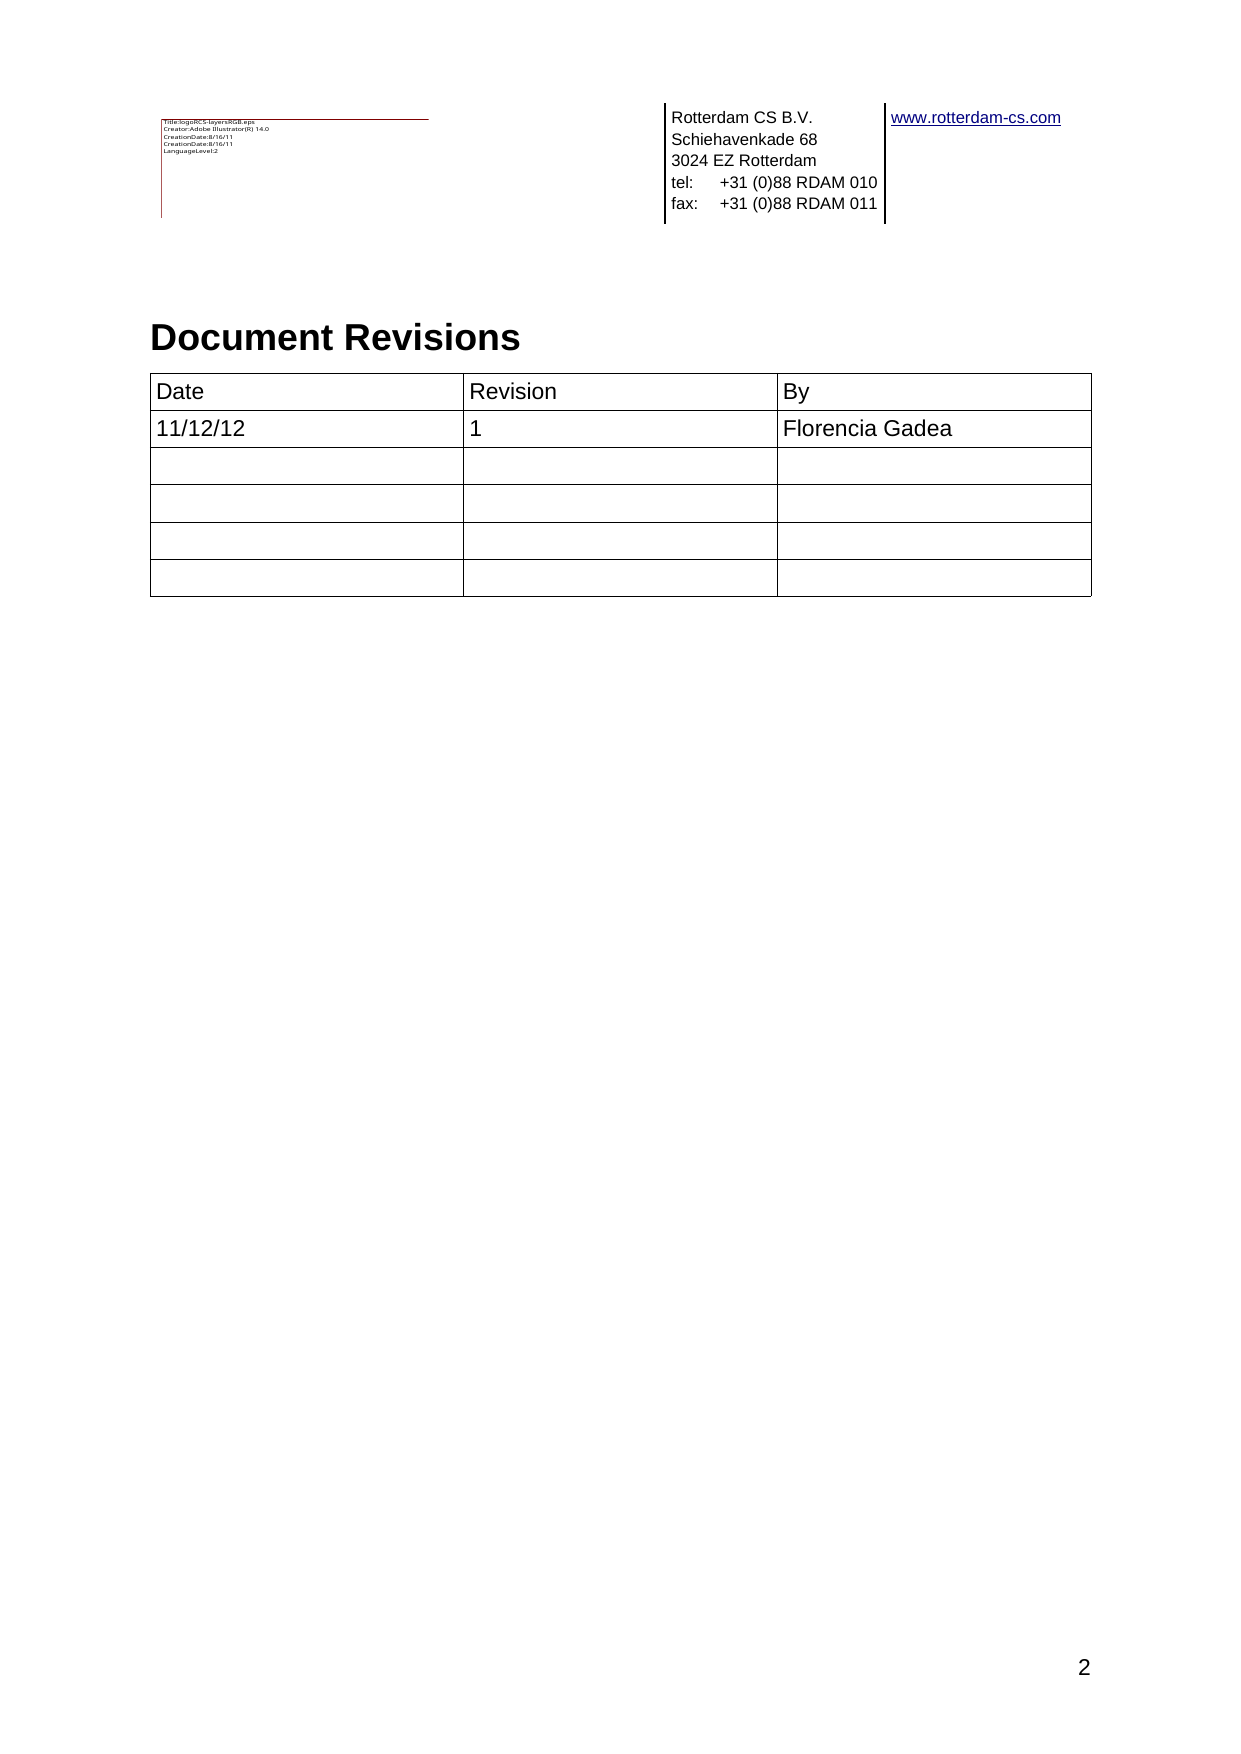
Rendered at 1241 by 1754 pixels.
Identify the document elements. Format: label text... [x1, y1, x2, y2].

table_header Date [151, 374, 463, 410]
subtitle Document Revisions [150, 316, 1091, 358]
table_cell [151, 560, 463, 596]
table_cell [778, 523, 1091, 559]
table_cell [151, 485, 463, 522]
table_cell [778, 448, 1091, 484]
table_cell [464, 560, 777, 596]
table_cell [464, 523, 777, 559]
table_cell Florencia Gadea [778, 411, 1091, 447]
table_cell [151, 448, 463, 484]
table_cell [464, 448, 777, 484]
table_cell [778, 485, 1091, 522]
table_cell 11/12/12 [151, 411, 463, 447]
table_cell [464, 485, 777, 522]
table_header Revision [464, 374, 777, 410]
table_header By [778, 374, 1091, 410]
table_cell [778, 560, 1091, 596]
table_cell 1 [464, 411, 777, 447]
table_cell [151, 523, 463, 559]
